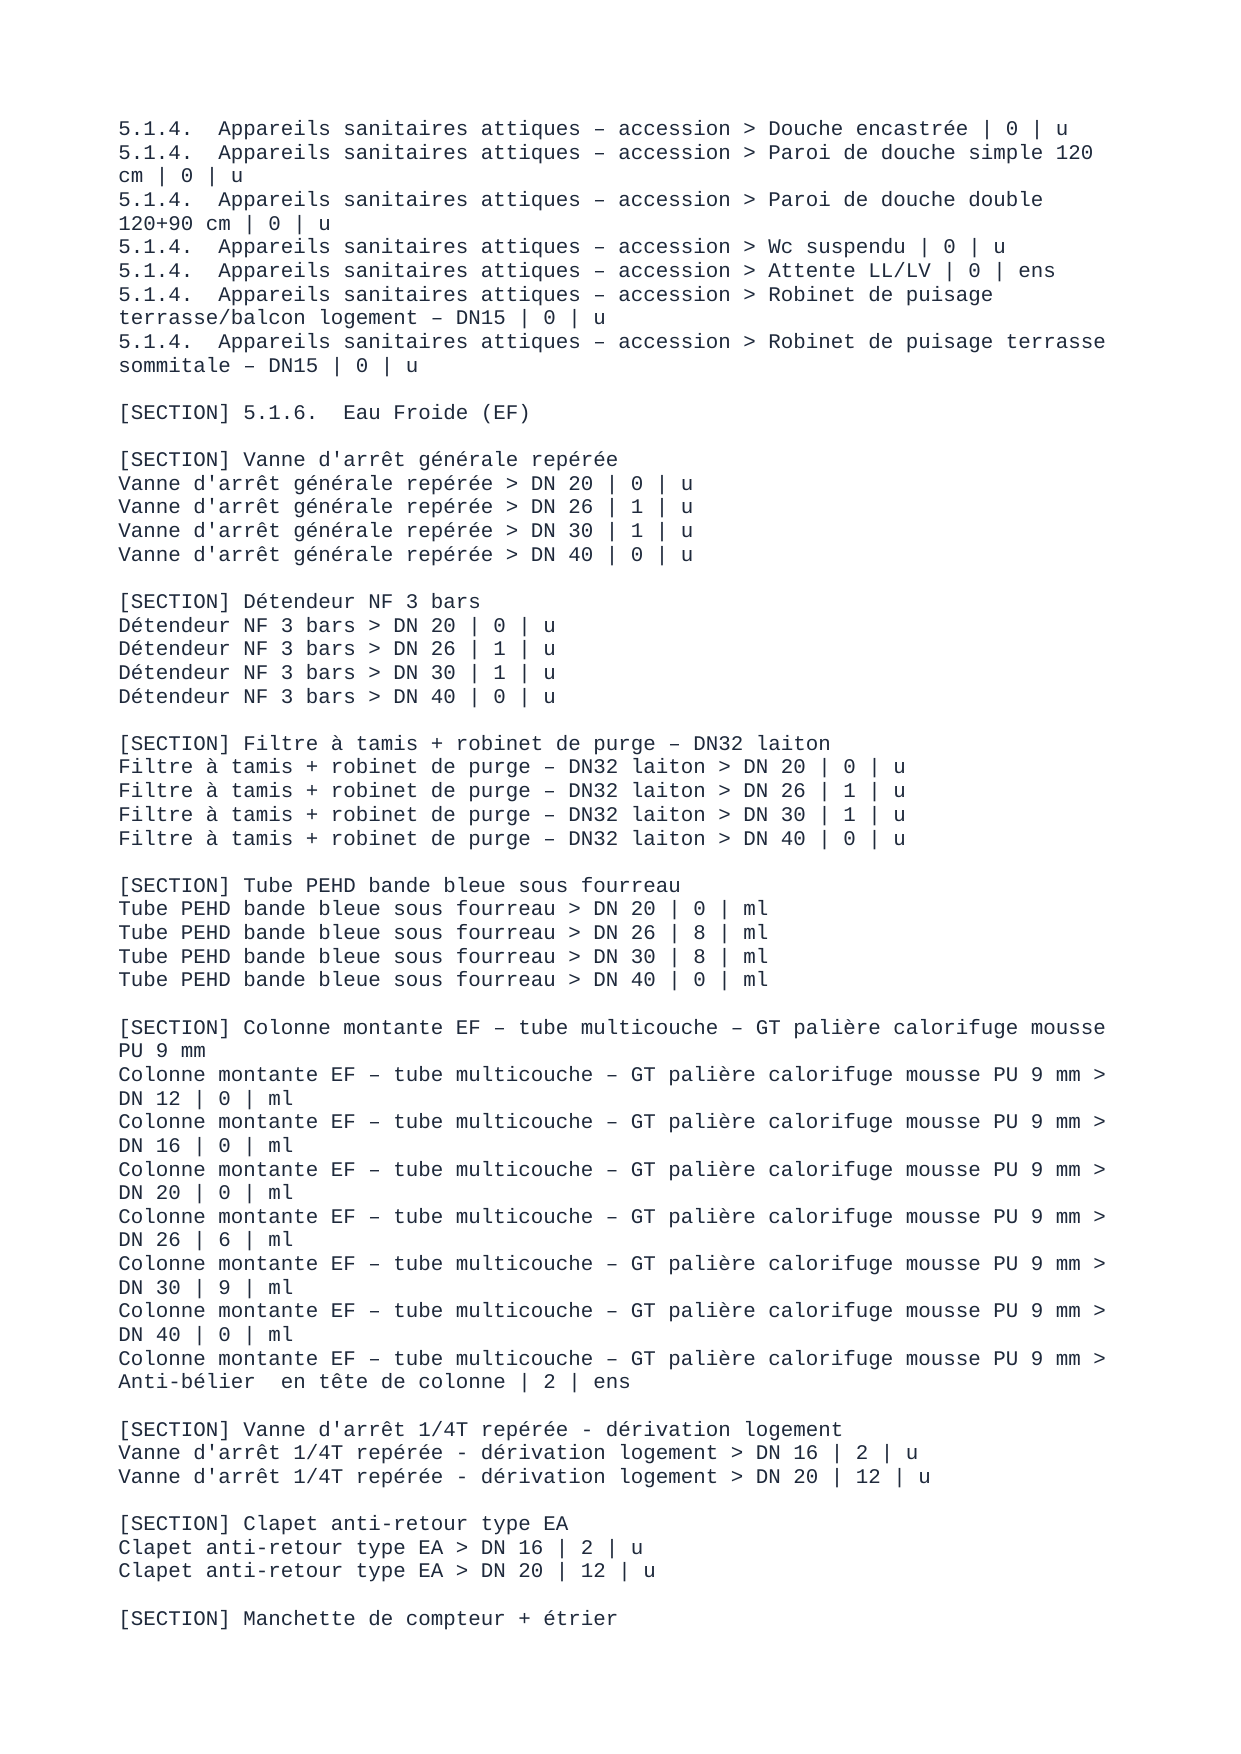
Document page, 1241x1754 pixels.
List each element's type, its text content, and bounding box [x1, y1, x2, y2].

text Filtre à tamis + robinet de purge – DN32 laiton > DN 26 | 1 | u [118, 780, 1122, 804]
text Colonne montante EF – tube multicouche – GT palière calorifuge mousse PU 9 mm > DN 40 | 0 | ml [118, 1300, 1122, 1348]
text Détendeur NF 3 bars > DN 26 | 1 | u [118, 638, 1122, 662]
text Filtre à tamis + robinet de purge – DN32 laiton > DN 30 | 1 | u [118, 804, 1122, 827]
text Clapet anti-retour type EA > DN 20 | 12 | u [118, 1561, 1122, 1584]
text Tube PEHD bande bleue sous fourreau > DN 30 | 8 | ml [118, 946, 1122, 969]
text 5.1.4. Appareils sanitaires attiques – accession > Douche encastrée | 0 | u [118, 118, 1122, 142]
text Filtre à tamis + robinet de purge – DN32 laiton > DN 40 | 0 | u [118, 827, 1122, 851]
text Colonne montante EF – tube multicouche – GT palière calorifuge mousse PU 9 mm > DN 26 | 6 | ml [118, 1206, 1122, 1253]
text Clapet anti-retour type EA > DN 16 | 2 | u [118, 1537, 1122, 1561]
text Vanne d'arrêt 1/4T repérée - dérivation logement > DN 20 | 12 | u [118, 1466, 1122, 1489]
text Détendeur NF 3 bars > DN 20 | 0 | u [118, 615, 1122, 638]
text 5.1.4. Appareils sanitaires attiques – accession > Attente LL/LV | 0 | ens [118, 260, 1122, 284]
text [SECTION] Colonne montante EF – tube multicouche – GT palière calorifuge mousse PU 9 mm [118, 1017, 1122, 1064]
text Colonne montante EF – tube multicouche – GT palière calorifuge mousse PU 9 mm > DN 16 | 0 | ml [118, 1111, 1122, 1158]
text Colonne montante EF – tube multicouche – GT palière calorifuge mousse PU 9 mm > DN 20 | 0 | ml [118, 1158, 1122, 1206]
text Détendeur NF 3 bars > DN 40 | 0 | u [118, 686, 1122, 709]
text 5.1.4. Appareils sanitaires attiques – accession > Paroi de douche simple 120 cm | 0 | u [118, 142, 1122, 189]
text 5.1.4. Appareils sanitaires attiques – accession > Paroi de douche double 120+90 cm | 0 | u [118, 189, 1122, 236]
text Vanne d'arrêt générale repérée > DN 26 | 1 | u [118, 496, 1122, 520]
text 5.1.4. Appareils sanitaires attiques – accession > Robinet de puisage terrasse sommitale – DN15 | 0 | u [118, 331, 1122, 378]
text Tube PEHD bande bleue sous fourreau > DN 20 | 0 | ml [118, 898, 1122, 922]
text [SECTION] Filtre à tamis + robinet de purge – DN32 laiton [118, 733, 1122, 757]
text Tube PEHD bande bleue sous fourreau > DN 26 | 8 | ml [118, 922, 1122, 946]
text Détendeur NF 3 bars > DN 30 | 1 | u [118, 662, 1122, 686]
text Vanne d'arrêt 1/4T repérée - dérivation logement > DN 16 | 2 | u [118, 1442, 1122, 1466]
text Vanne d'arrêt générale repérée > DN 30 | 1 | u [118, 520, 1122, 544]
text [SECTION] Tube PEHD bande bleue sous fourreau [118, 875, 1122, 898]
text 5.1.4. Appareils sanitaires attiques – accession > Wc suspendu | 0 | u [118, 236, 1122, 260]
text Colonne montante EF – tube multicouche – GT palière calorifuge mousse PU 9 mm > Anti-bélier en tête de colonne | 2 | ens [118, 1348, 1122, 1395]
text [SECTION] Détendeur NF 3 bars [118, 591, 1122, 615]
text [SECTION] Clapet anti-retour type EA [118, 1513, 1122, 1537]
text Filtre à tamis + robinet de purge – DN32 laiton > DN 20 | 0 | u [118, 757, 1122, 780]
text Colonne montante EF – tube multicouche – GT palière calorifuge mousse PU 9 mm > DN 30 | 9 | ml [118, 1253, 1122, 1300]
text Vanne d'arrêt générale repérée > DN 20 | 0 | u [118, 473, 1122, 496]
text [SECTION] Vanne d'arrêt 1/4T repérée - dérivation logement [118, 1419, 1122, 1442]
text [SECTION] Vanne d'arrêt générale repérée [118, 449, 1122, 473]
text 5.1.4. Appareils sanitaires attiques – accession > Robinet de puisage terrasse/balcon logement – DN15 | 0 | u [118, 284, 1122, 331]
text Tube PEHD bande bleue sous fourreau > DN 40 | 0 | ml [118, 969, 1122, 993]
text Vanne d'arrêt générale repérée > DN 40 | 0 | u [118, 544, 1122, 567]
text Colonne montante EF – tube multicouche – GT palière calorifuge mousse PU 9 mm > DN 12 | 0 | ml [118, 1064, 1122, 1111]
text [SECTION] 5.1.6. Eau Froide (EF) [118, 402, 1122, 426]
text [SECTION] Manchette de compteur + étrier [118, 1608, 1122, 1631]
